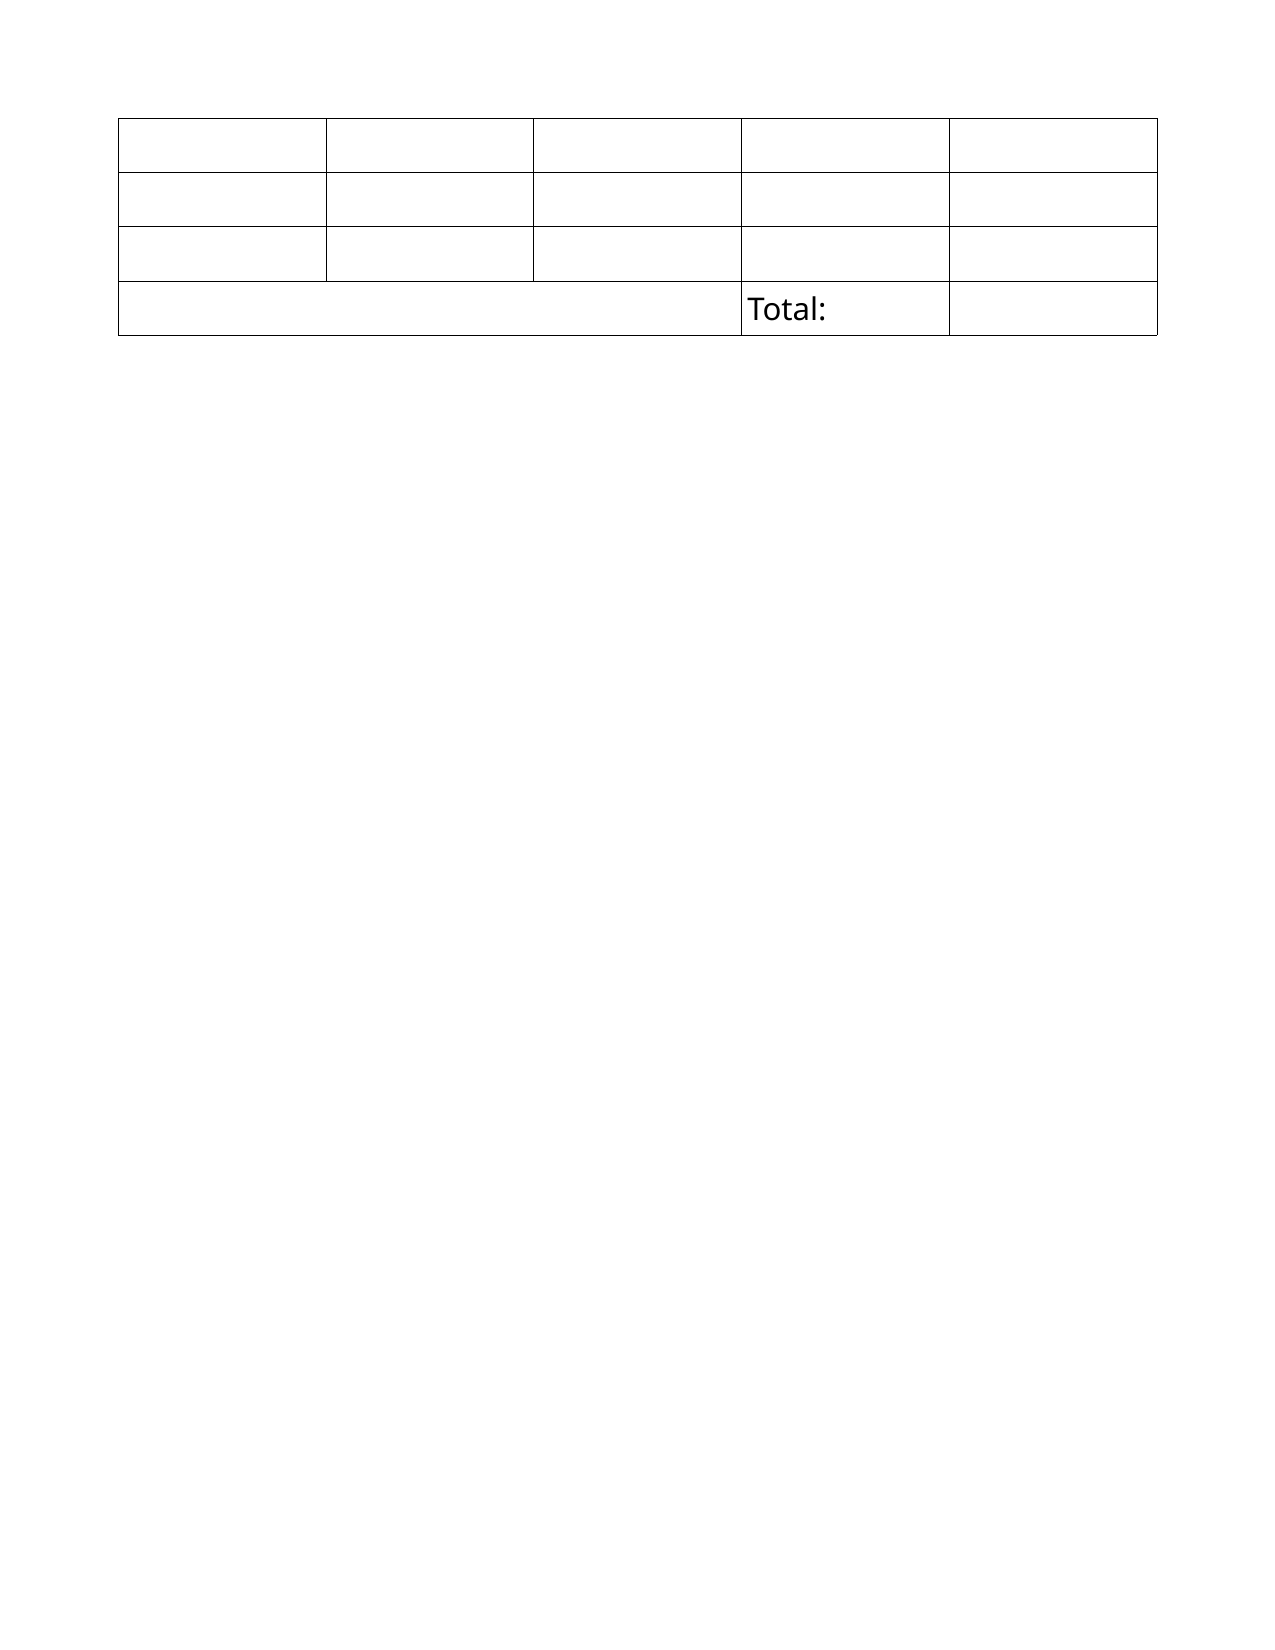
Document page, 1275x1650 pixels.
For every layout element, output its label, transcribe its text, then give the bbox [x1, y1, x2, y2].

table_cell [327, 227, 533, 281]
table_cell [119, 119, 326, 172]
table_cell [119, 227, 326, 281]
table_cell [742, 227, 949, 281]
table_cell [950, 173, 1157, 226]
table_cell [950, 227, 1157, 281]
table_cell [119, 282, 741, 335]
table_cell [327, 173, 533, 226]
table_cell [534, 227, 741, 281]
table_cell [742, 119, 949, 172]
table_cell [950, 282, 1157, 335]
table_cell [742, 173, 949, 226]
table_cell [119, 173, 326, 226]
table_cell [327, 119, 533, 172]
table_cell [950, 119, 1157, 172]
table_cell [534, 173, 741, 226]
table_cell [534, 119, 741, 172]
table_cell Total: [742, 282, 949, 335]
